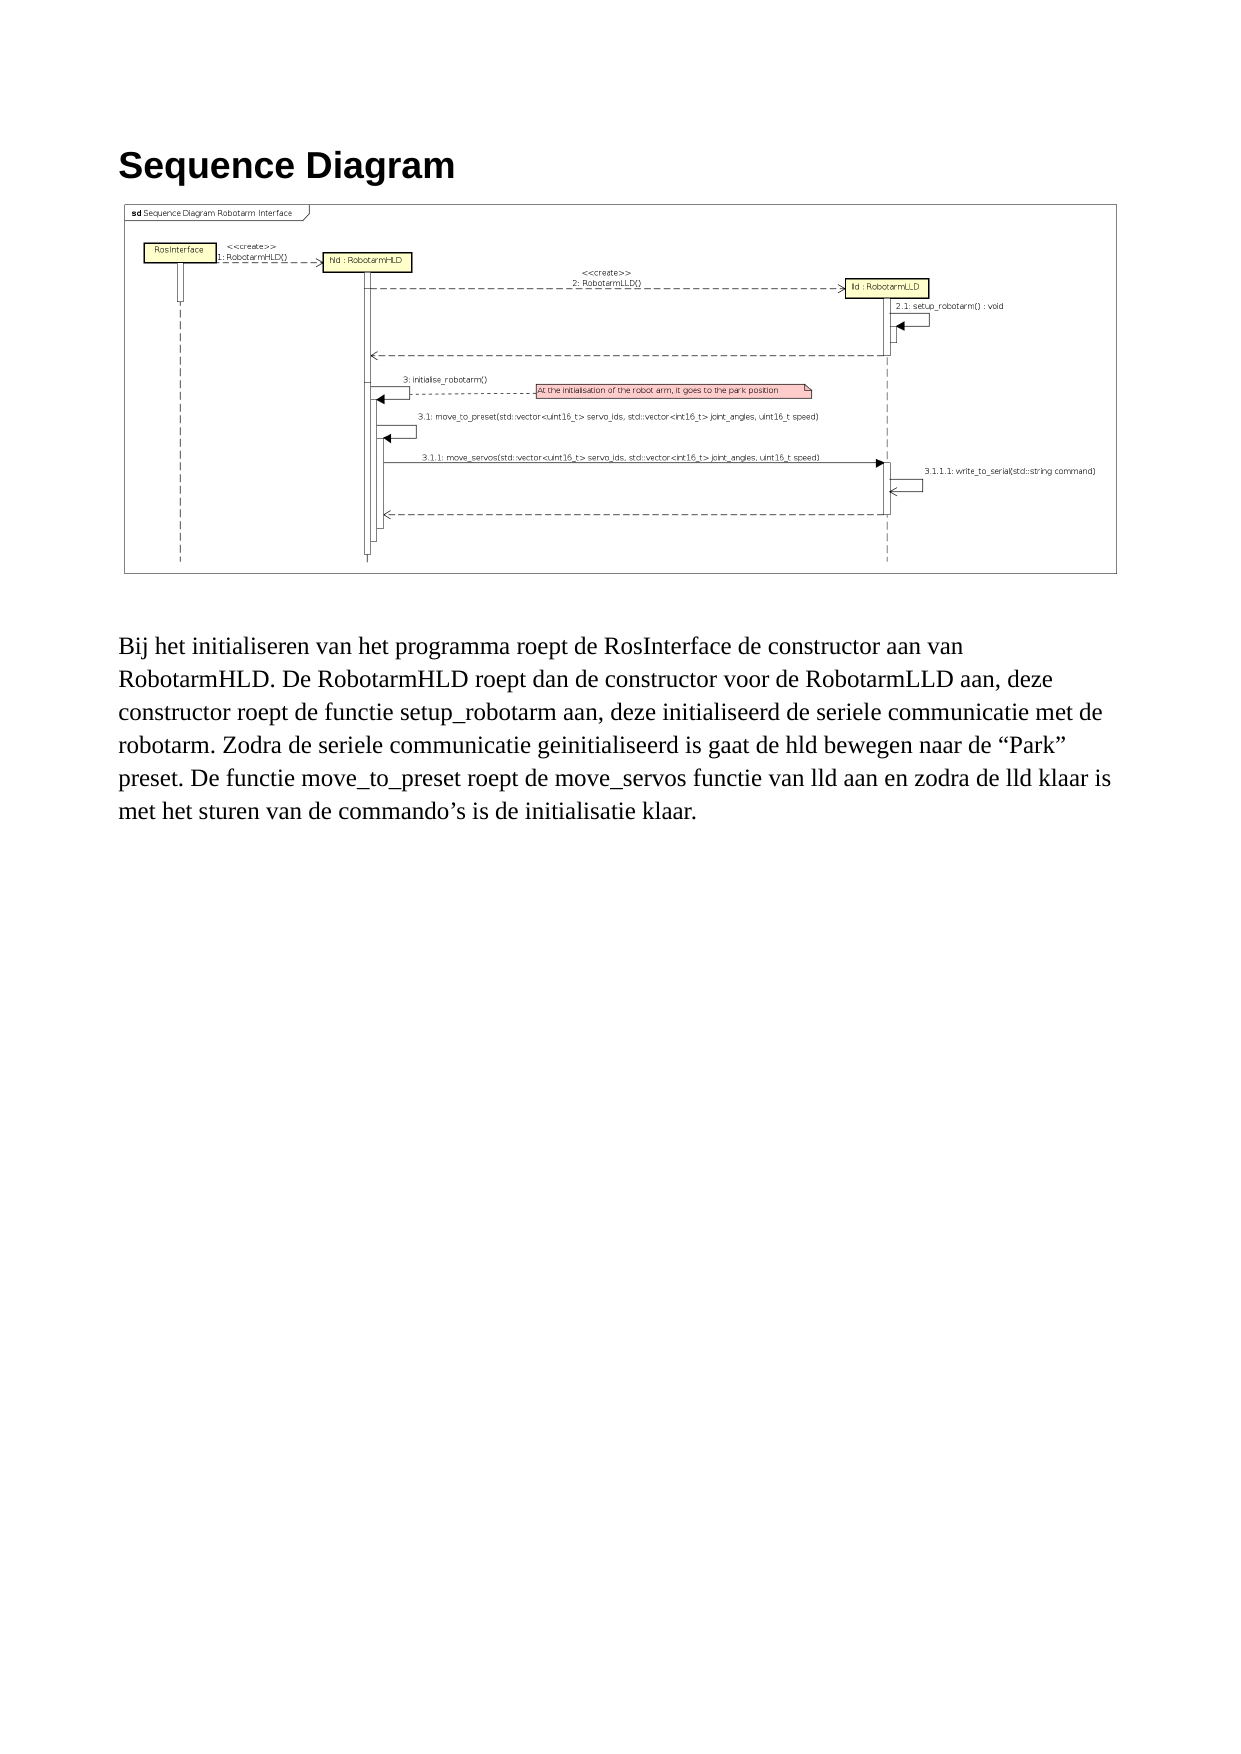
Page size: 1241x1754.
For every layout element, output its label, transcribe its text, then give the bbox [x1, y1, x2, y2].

picture [118, 198, 1123, 580]
text Bij het initialiseren van het programma roept de RosInterface de constructor aan van RobotarmHLD. De RobotarmHLD roept dan de constructor voor de RobotarmLLD aan, deze constructor roept de functie setup_robotarm aan, deze initialiseerd de seriele communicatie met de robotarm. Zodra de seriele communicatie geinitialiseerd is gaat de hld bewegen naar de “Park” preset. De functie move_to_preset roept de move_servos functie van lld aan en zodra de lld klaar is met het sturen van de commando’s is de initialisatie klaar. [118, 631, 1122, 825]
subtitle Sequence Diagram [118, 143, 1122, 186]
